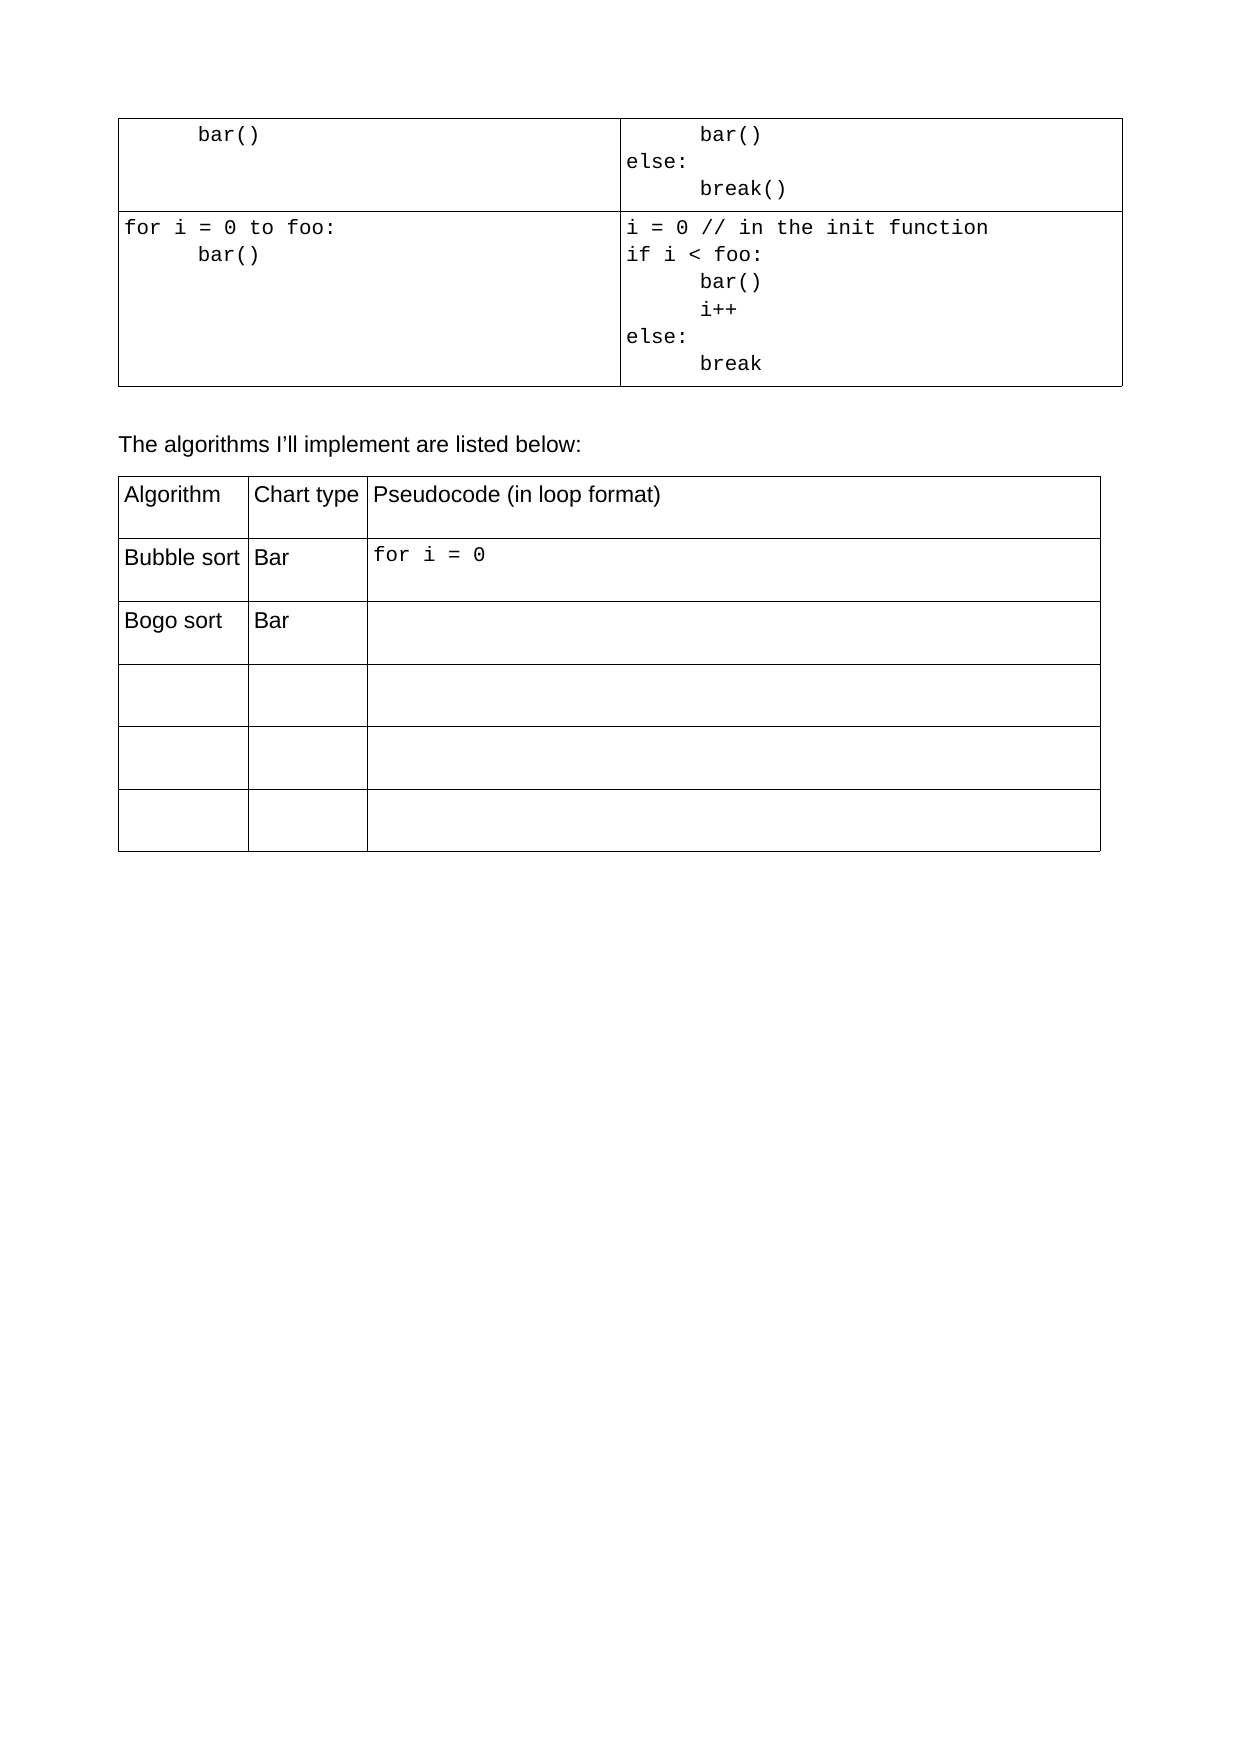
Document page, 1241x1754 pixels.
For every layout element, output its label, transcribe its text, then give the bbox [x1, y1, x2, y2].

table_cell [368, 790, 1100, 851]
table_cell bar() [119, 119, 620, 211]
table_cell Bar [249, 602, 367, 663]
table_cell Bar [249, 539, 367, 601]
table_cell for i = 0 to foo: bar() [119, 212, 620, 386]
table_cell Bogo sort [119, 602, 248, 663]
table_cell [368, 602, 1100, 663]
table_cell [368, 727, 1100, 789]
table_cell [119, 790, 248, 851]
table_cell [119, 727, 248, 789]
table_cell [119, 665, 248, 726]
table_cell bar() else: break() [621, 119, 1122, 211]
table_cell [368, 665, 1100, 726]
table_header Chart type [249, 477, 367, 538]
table_cell [249, 727, 367, 789]
table_header Pseudocode (in loop format) [368, 477, 1100, 538]
text The algorithms I’ll implement are listed below: [118, 431, 1122, 457]
table_cell [249, 665, 367, 726]
table_cell for i = 0 [368, 539, 1100, 601]
table_cell i = 0 // in the init function if i < foo: bar() i++ else: break [621, 212, 1122, 386]
table_header Algorithm [119, 477, 248, 538]
table_cell [249, 790, 367, 851]
table_cell Bubble sort [119, 539, 248, 601]
